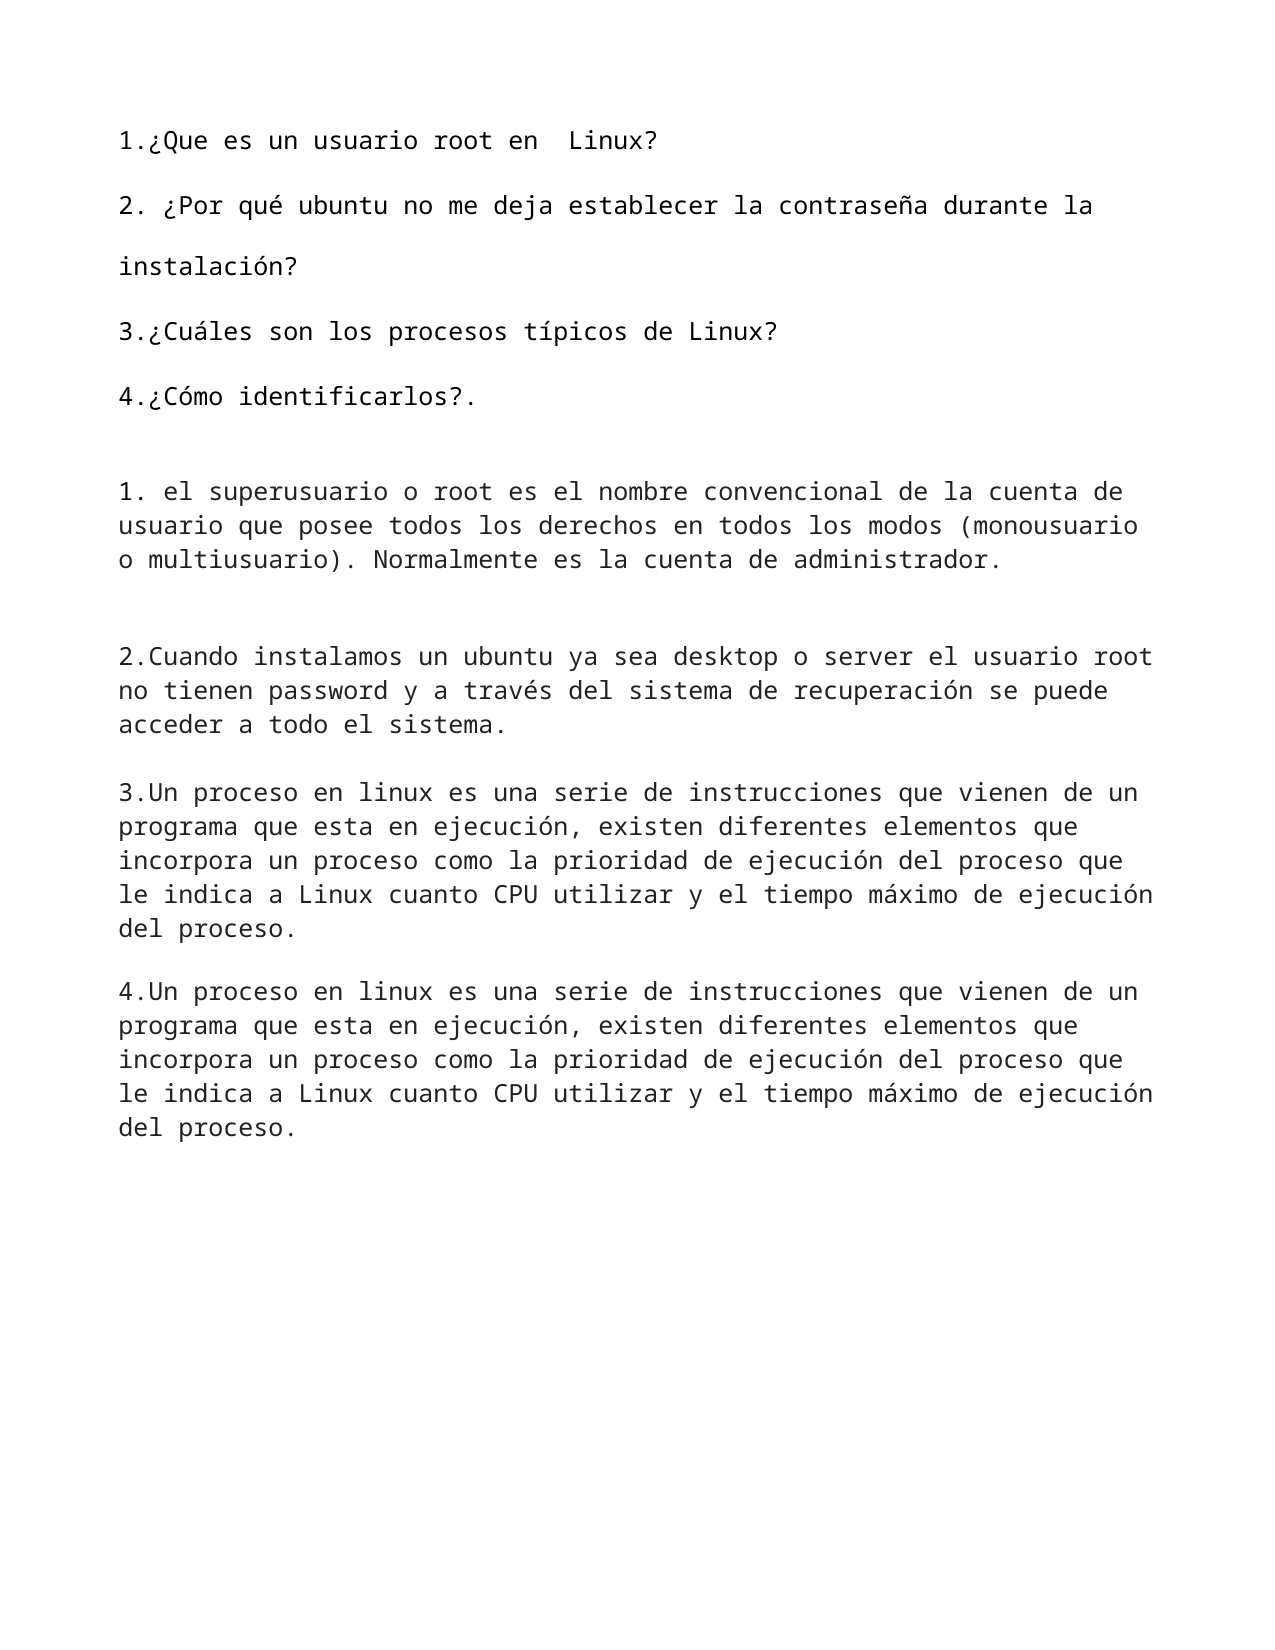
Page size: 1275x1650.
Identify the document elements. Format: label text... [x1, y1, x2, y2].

text 2. ¿Por qué ubuntu no me deja establecer la contraseña durante la instalación? [118, 187, 1157, 282]
text 1.¿Que es un usuario root en Linux? [118, 122, 1157, 156]
text 1. el superusuario o root es el nombre convencional de la cuenta de usuario que posee todos los derechos en todos los modos (monousuario o multiusuario). Normalmente es la cuenta de administrador. [118, 473, 1157, 576]
text 4.Un proceso en linux es una serie de instrucciones que vienen de un programa que esta en ejecución, existen diferentes elementos que incorpora un proceso como la prioridad de ejecución del proceso que le indica a Linux cuanto CPU utilizar y el tiempo máximo de ejecución del proceso. [118, 974, 1157, 1144]
text 3.Un proceso en linux es una serie de instrucciones que vienen de un programa que esta en ejecución, existen diferentes elementos que incorpora un proceso como la prioridad de ejecución del proceso que le indica a Linux cuanto CPU utilizar y el tiempo máximo de ejecución del proceso. [118, 775, 1157, 945]
text 3.¿Cuáles son los procesos típicos de Linux? [118, 313, 1157, 347]
text 2.Cuando instalamos un ubuntu ya sea desktop o server el usuario root no tienen password y a través del sistema de recuperación se puede acceder a todo el sistema. [118, 638, 1157, 741]
text 4.¿Cómo identificarlos?. [118, 378, 1157, 413]
